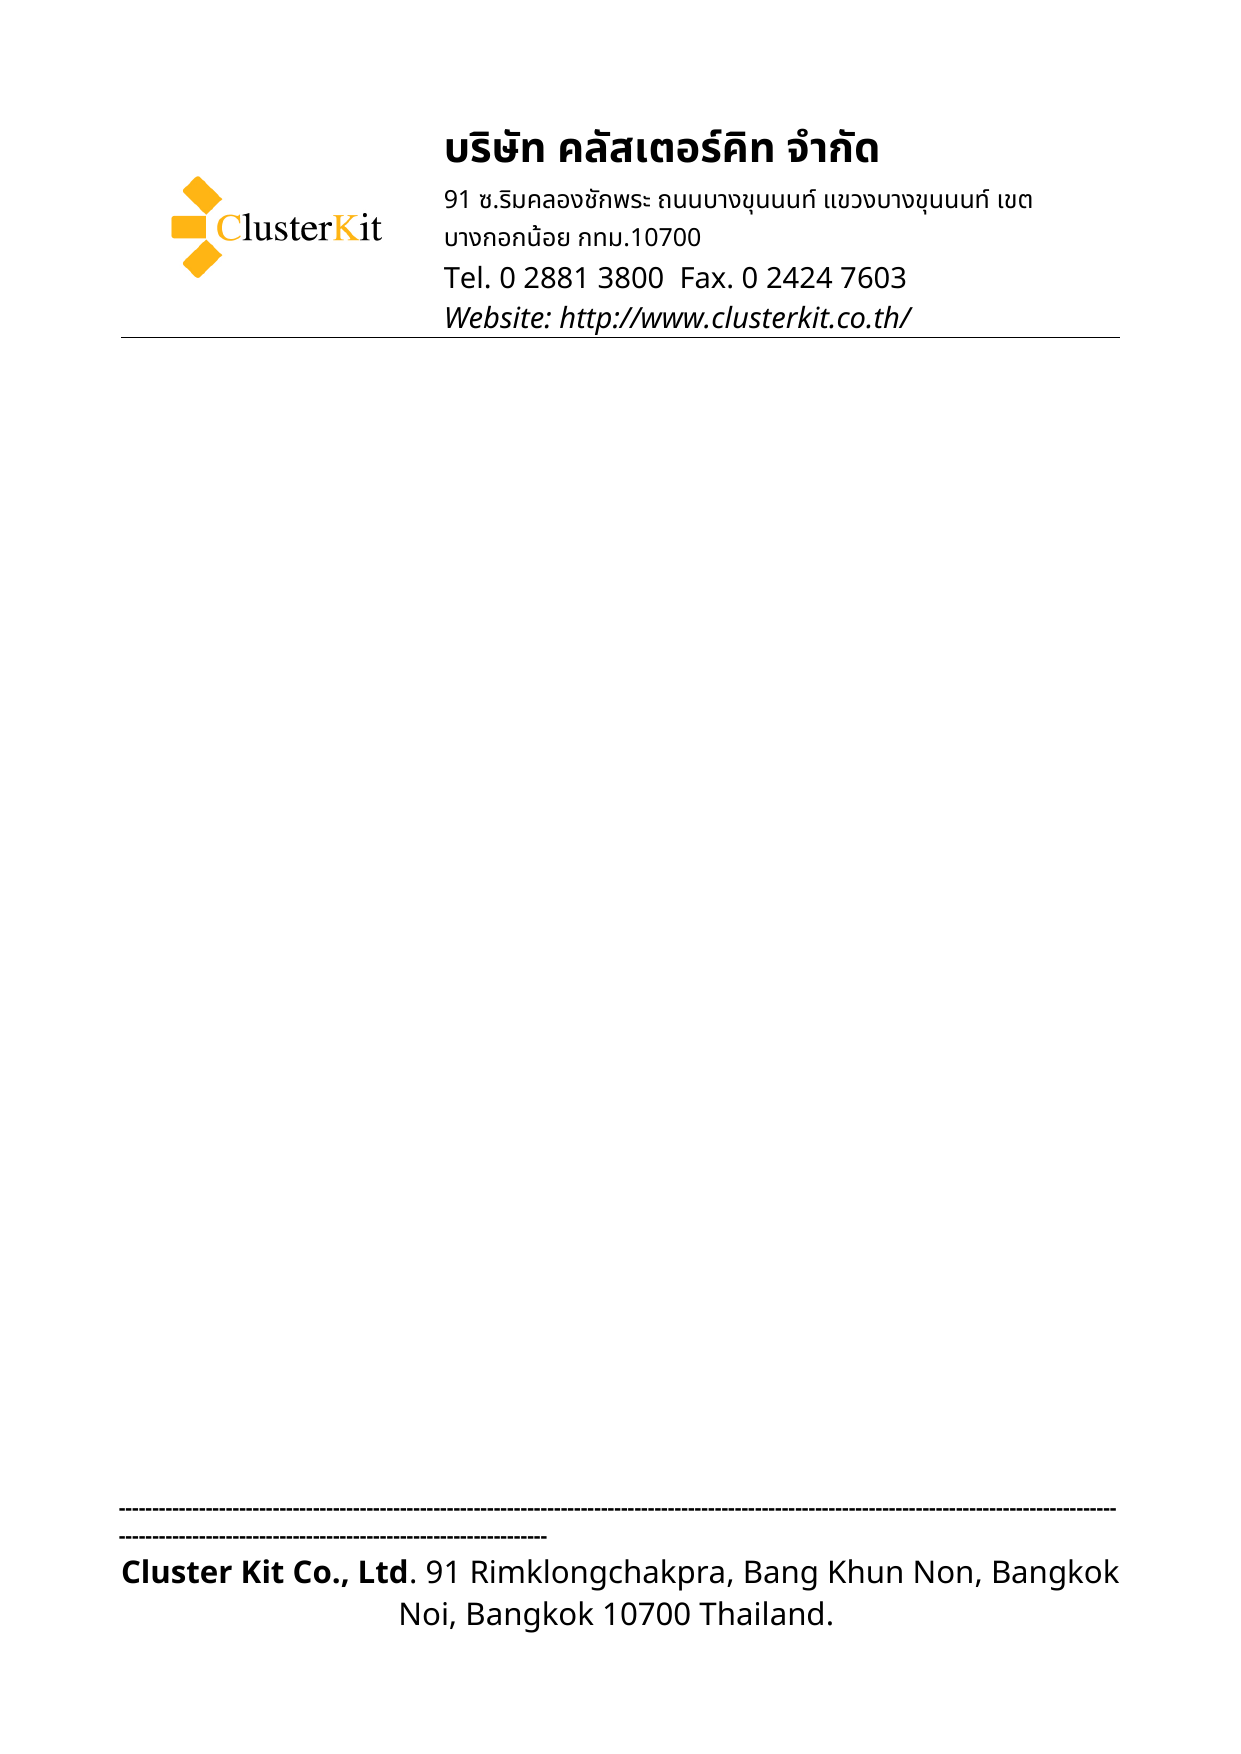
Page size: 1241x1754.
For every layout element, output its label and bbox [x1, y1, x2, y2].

picture [145, 170, 396, 285]
